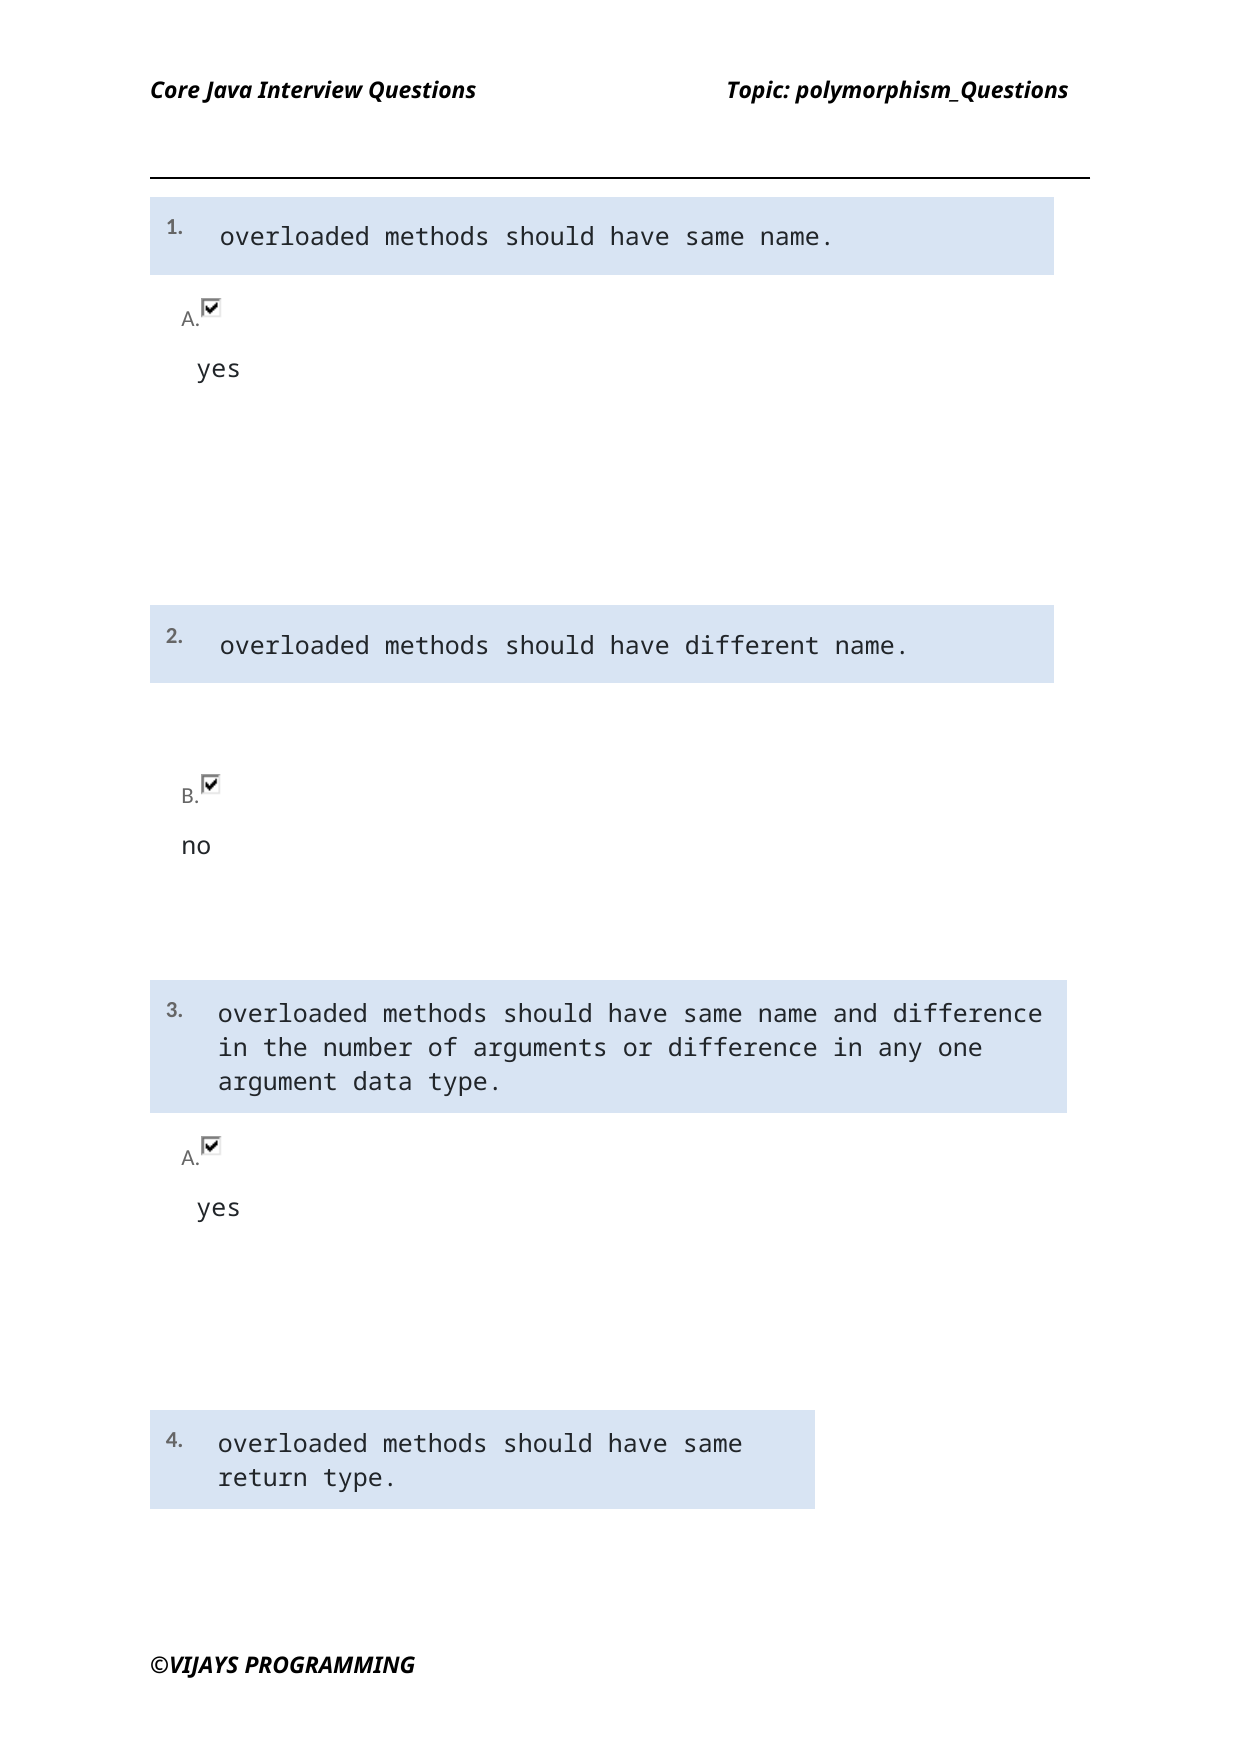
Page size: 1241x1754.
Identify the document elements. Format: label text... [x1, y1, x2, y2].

table_header B. no [181, 767, 242, 964]
table_header [181, 488, 242, 589]
table_header [1067, 980, 1090, 1113]
table_header overloaded methods should have same name and difference in the number of arguments or difference in any one argument data type. [202, 980, 1067, 1113]
table_header 3. [150, 980, 202, 1113]
table_cell [1054, 605, 1090, 683]
table_cell overloaded methods should have same return type. [202, 1410, 815, 1509]
table_header 1. [150, 197, 204, 275]
table_header [181, 699, 250, 767]
table_cell [150, 684, 1090, 980]
table_cell overloaded methods should have different name. [204, 605, 1054, 683]
table_cell [150, 1113, 1090, 1410]
table_header overloaded methods should have same name. [204, 197, 1054, 275]
table_header [181, 1525, 250, 1559]
table_cell [815, 1410, 1067, 1509]
table_cell [150, 275, 1090, 605]
table_header A. yes [181, 1129, 250, 1326]
table_header [1054, 197, 1090, 275]
table_header A. yes [181, 291, 250, 487]
table_header [181, 1326, 242, 1394]
table_cell 4. [150, 1410, 202, 1509]
table_cell 2. [150, 605, 204, 683]
table_cell [150, 1509, 1090, 1574]
table_cell [1067, 1410, 1090, 1509]
